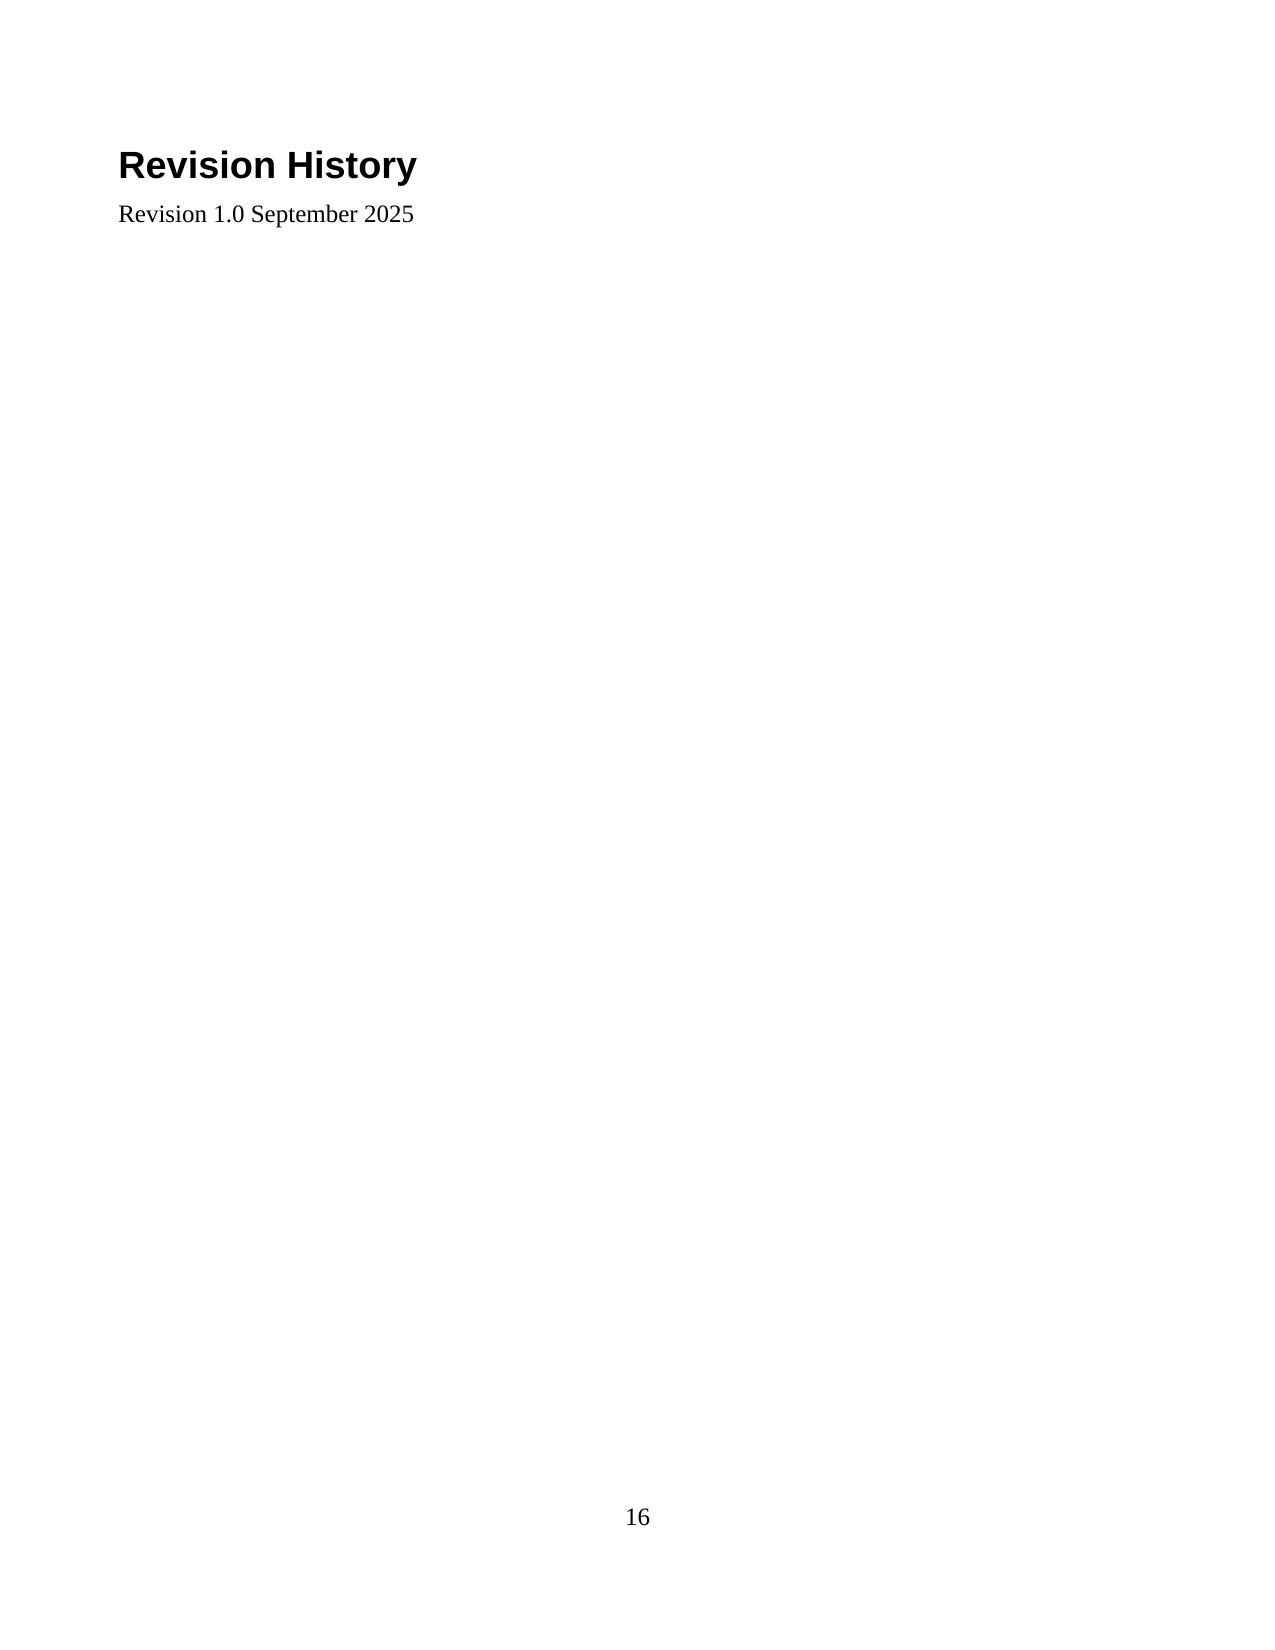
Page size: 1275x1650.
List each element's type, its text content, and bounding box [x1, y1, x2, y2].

subtitle Revision History [118, 143, 1157, 187]
text Revision 1.0 September 2025 [118, 199, 1157, 228]
